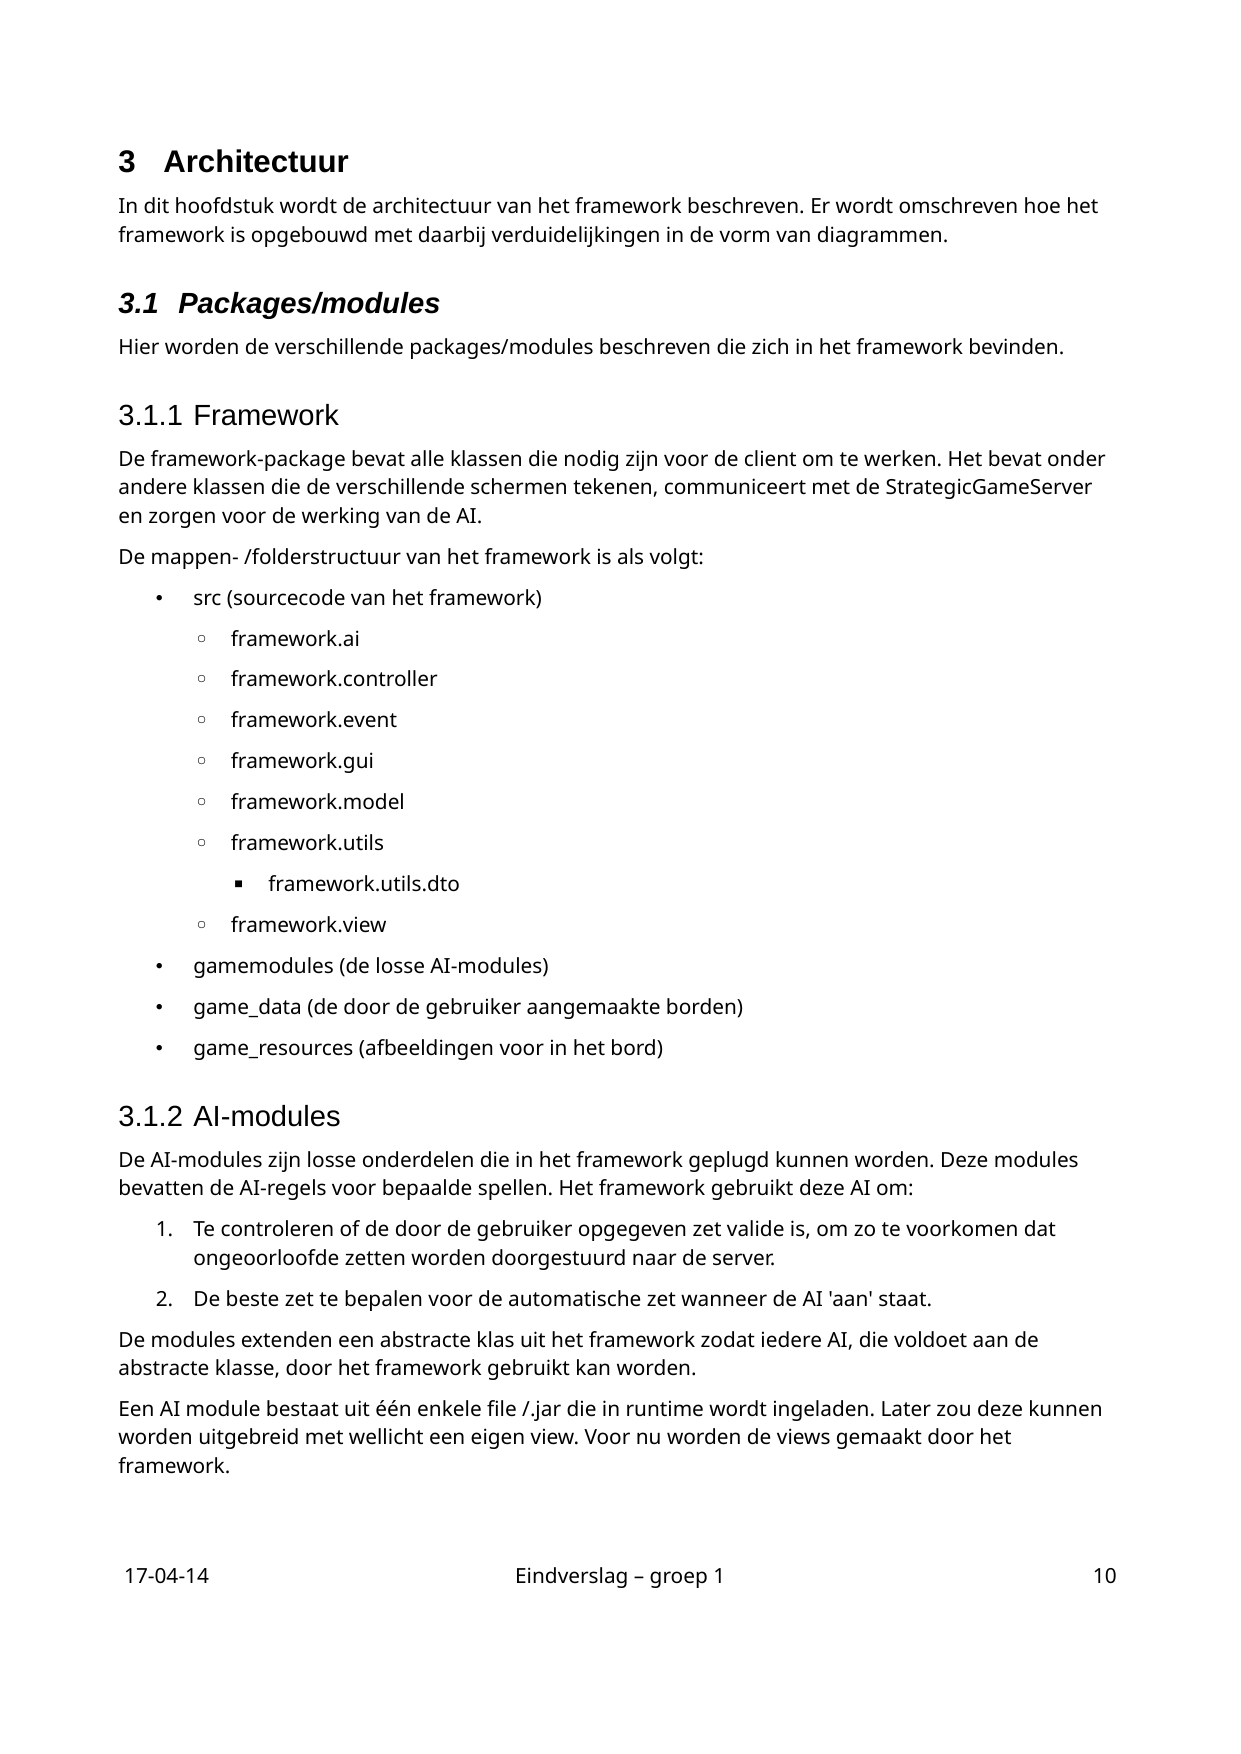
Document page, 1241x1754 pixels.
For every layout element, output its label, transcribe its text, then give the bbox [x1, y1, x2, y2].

list framework.ai [193, 624, 1122, 652]
list framework.utils [193, 828, 1122, 857]
list framework.utils.dto [231, 869, 1122, 898]
list gamemodules (de losse AI-modules) [156, 951, 1122, 979]
subtitle Packages/modules [118, 286, 1122, 319]
text De framework-package bevat alle klassen die nodig zijn voor de client om te werken. Het bevat onder andere klassen die de verschillende schermen tekenen, communiceert met de StrategicGameServer en zorgen voor de werking van de AI. [118, 444, 1122, 529]
list De beste zet te bepalen voor de automatische zet wanneer de AI 'aan' staat. [156, 1284, 1122, 1312]
text Een AI module bestaat uit één enkele file /.jar die in runtime wordt ingeladen. Later zou deze kunnen worden uitgebreid met wellicht een eigen view. Voor nu worden de views gemaakt door het framework. [118, 1394, 1122, 1479]
subtitle Architectuur [118, 143, 1122, 179]
list framework.gui [193, 746, 1122, 775]
list framework.model [193, 787, 1122, 816]
text De modules extenden een abstracte klas uit het framework zodat iedere AI, die voldoet aan de abstracte klasse, door het framework gebruikt kan worden. [118, 1325, 1122, 1382]
list game_resources (afbeeldingen voor in het bord) [156, 1033, 1122, 1061]
subtitle Framework [118, 398, 1122, 431]
list framework.event [193, 706, 1122, 734]
list framework.controller [193, 664, 1122, 693]
list framework.view [193, 910, 1122, 939]
list src (sourcecode van het framework) [156, 583, 1122, 611]
text De mappen- /folderstructuur van het framework is als volgt: [118, 542, 1122, 570]
text In dit hoofdstuk wordt de architectuur van het framework beschreven. Er wordt omschreven hoe het framework is opgebouwd met daarbij verduidelijkingen in de vorm van diagrammen. [118, 192, 1122, 248]
text Hier worden de verschillende packages/modules beschreven die zich in het framework bevinden. [118, 332, 1122, 360]
subtitle AI-modules [118, 1099, 1122, 1132]
text De AI-modules zijn losse onderdelen die in het framework geplugd kunnen worden. Deze modules bevatten de AI-regels voor bepaalde spellen. Het framework gebruikt deze AI om: [118, 1145, 1122, 1202]
list Te controleren of de door de gebruiker opgegeven zet valide is, om zo te voorkomen dat ongeoorloofde zetten worden doorgestuurd naar de server. [156, 1214, 1122, 1271]
list game_data (de door de gebruiker aangemaakte borden) [156, 992, 1122, 1021]
